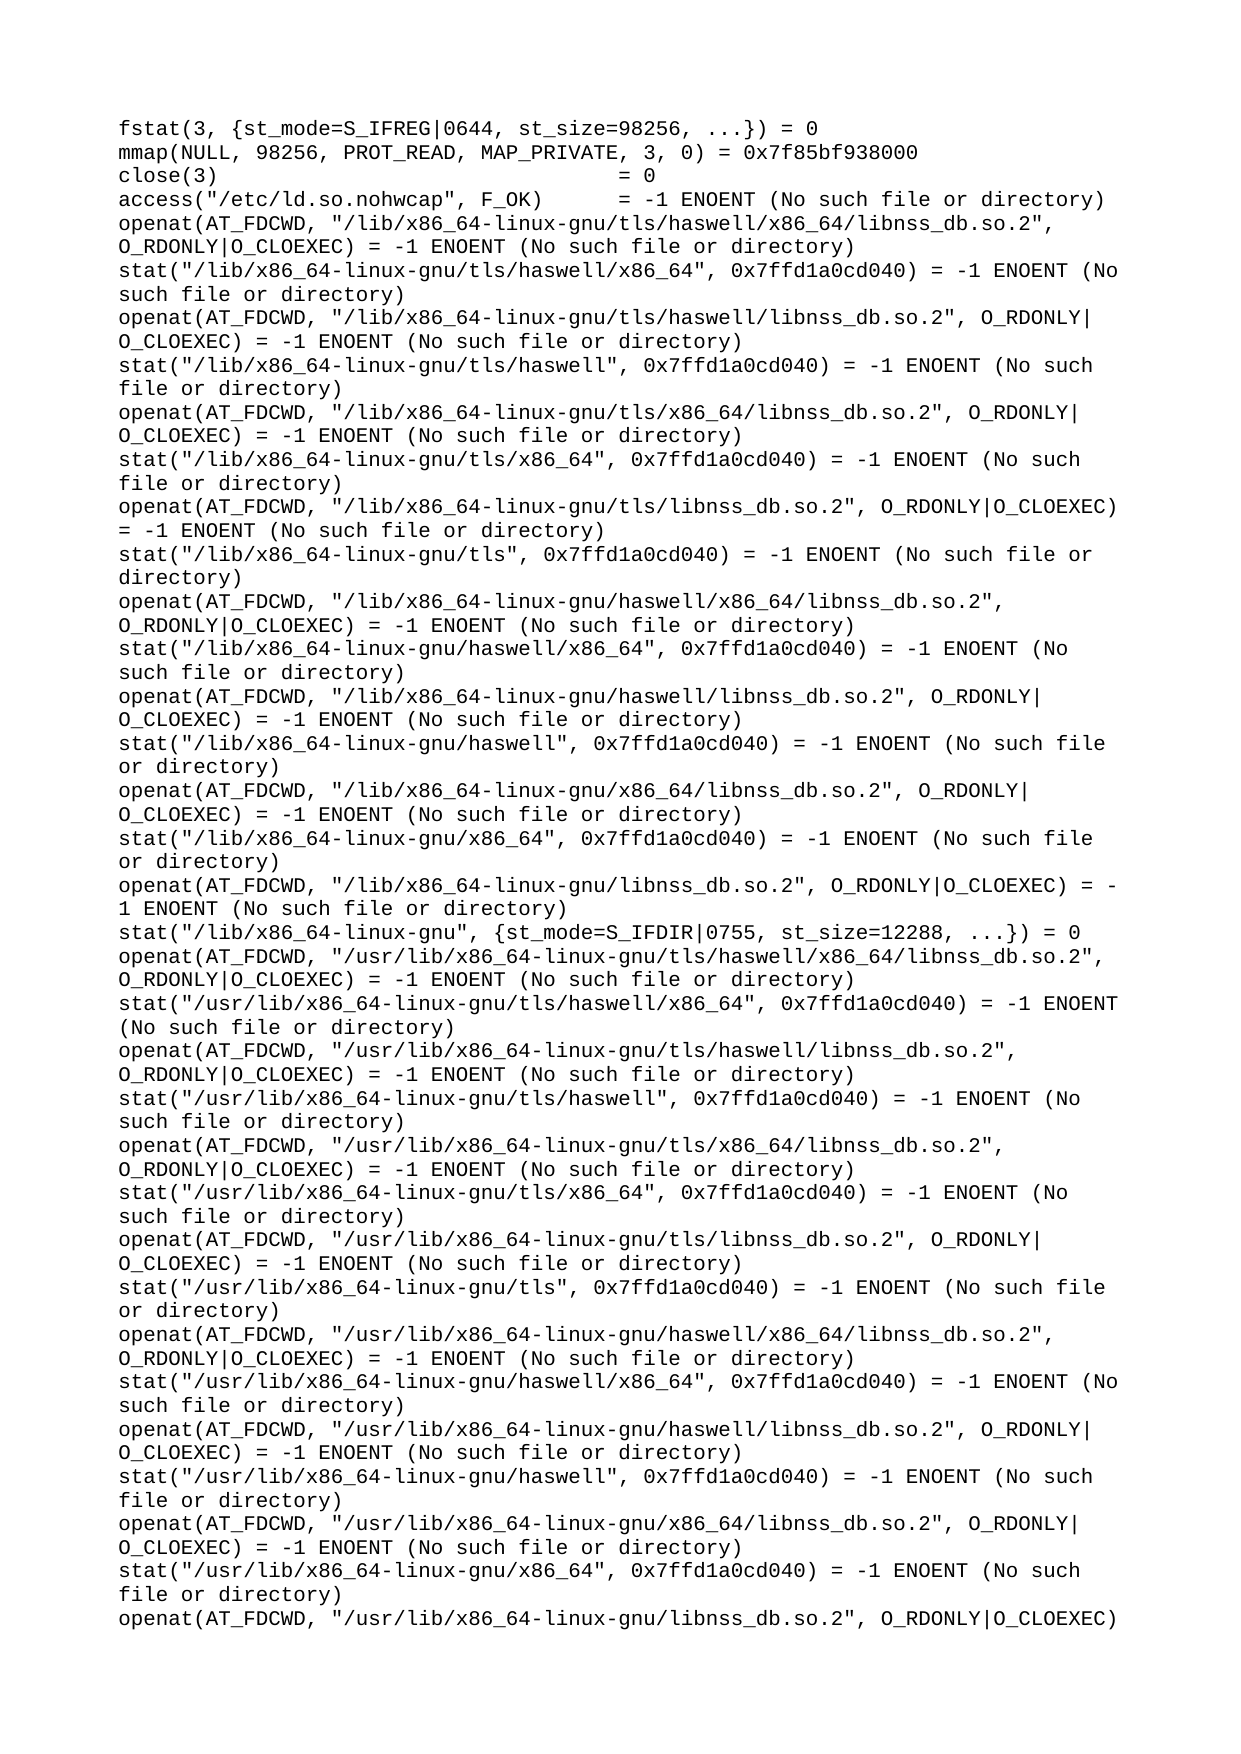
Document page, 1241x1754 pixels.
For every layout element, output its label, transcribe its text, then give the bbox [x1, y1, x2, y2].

text openat(AT_FDCWD, "/usr/lib/x86_64-linux-gnu/haswell/x86_64/libnss_db.so.2", O_RDONLY|O_CLOEXEC) = -1 ENOENT (No such file or directory) [118, 1324, 1122, 1371]
text stat("/lib/x86_64-linux-gnu", {st_mode=S_IFDIR|0755, st_size=12288, ...}) = 0 [118, 922, 1122, 946]
text openat(AT_FDCWD, "/usr/lib/x86_64-linux-gnu/haswell/libnss_db.so.2", O_RDONLY|O_CLOEXEC) = -1 ENOENT (No such file or directory) [118, 1419, 1122, 1466]
text openat(AT_FDCWD, "/lib/x86_64-linux-gnu/tls/libnss_db.so.2", O_RDONLY|O_CLOEXEC) = -1 ENOENT (No such file or directory) [118, 496, 1122, 544]
text openat(AT_FDCWD, "/usr/lib/x86_64-linux-gnu/tls/x86_64/libnss_db.so.2", O_RDONLY|O_CLOEXEC) = -1 ENOENT (No such file or directory) [118, 1135, 1122, 1182]
text openat(AT_FDCWD, "/lib/x86_64-linux-gnu/tls/haswell/x86_64/libnss_db.so.2", O_RDONLY|O_CLOEXEC) = -1 ENOENT (No such file or directory) [118, 213, 1122, 260]
text openat(AT_FDCWD, "/lib/x86_64-linux-gnu/libnss_db.so.2", O_RDONLY|O_CLOEXEC) = -1 ENOENT (No such file or directory) [118, 875, 1122, 922]
text stat("/usr/lib/x86_64-linux-gnu/tls/haswell", 0x7ffd1a0cd040) = -1 ENOENT (No such file or directory) [118, 1088, 1122, 1135]
text openat(AT_FDCWD, "/usr/lib/x86_64-linux-gnu/tls/haswell/x86_64/libnss_db.so.2", O_RDONLY|O_CLOEXEC) = -1 ENOENT (No such file or directory) [118, 946, 1122, 993]
text openat(AT_FDCWD, "/usr/lib/x86_64-linux-gnu/x86_64/libnss_db.so.2", O_RDONLY|O_CLOEXEC) = -1 ENOENT (No such file or directory) [118, 1513, 1122, 1561]
text openat(AT_FDCWD, "/usr/lib/x86_64-linux-gnu/tls/haswell/libnss_db.so.2", O_RDONLY|O_CLOEXEC) = -1 ENOENT (No such file or directory) [118, 1040, 1122, 1088]
text openat(AT_FDCWD, "/lib/x86_64-linux-gnu/tls/x86_64/libnss_db.so.2", O_RDONLY|O_CLOEXEC) = -1 ENOENT (No such file or directory) [118, 402, 1122, 449]
text openat(AT_FDCWD, "/usr/lib/x86_64-linux-gnu/libnss_db.so.2", O_RDONLY|O_CLOEXEC) [118, 1608, 1122, 1631]
text stat("/usr/lib/x86_64-linux-gnu/haswell", 0x7ffd1a0cd040) = -1 ENOENT (No such file or directory) [118, 1466, 1122, 1513]
text stat("/lib/x86_64-linux-gnu/tls", 0x7ffd1a0cd040) = -1 ENOENT (No such file or directory) [118, 544, 1122, 591]
text stat("/lib/x86_64-linux-gnu/x86_64", 0x7ffd1a0cd040) = -1 ENOENT (No such file or directory) [118, 827, 1122, 875]
text stat("/usr/lib/x86_64-linux-gnu/tls/x86_64", 0x7ffd1a0cd040) = -1 ENOENT (No such file or directory) [118, 1182, 1122, 1229]
text openat(AT_FDCWD, "/lib/x86_64-linux-gnu/tls/haswell/libnss_db.so.2", O_RDONLY|O_CLOEXEC) = -1 ENOENT (No such file or directory) [118, 307, 1122, 354]
text mmap(NULL, 98256, PROT_READ, MAP_PRIVATE, 3, 0) = 0x7f85bf938000 [118, 142, 1122, 165]
text stat("/usr/lib/x86_64-linux-gnu/tls", 0x7ffd1a0cd040) = -1 ENOENT (No such file or directory) [118, 1277, 1122, 1324]
text stat("/lib/x86_64-linux-gnu/haswell", 0x7ffd1a0cd040) = -1 ENOENT (No such file or directory) [118, 733, 1122, 780]
text stat("/usr/lib/x86_64-linux-gnu/x86_64", 0x7ffd1a0cd040) = -1 ENOENT (No such file or directory) [118, 1561, 1122, 1608]
text openat(AT_FDCWD, "/lib/x86_64-linux-gnu/haswell/x86_64/libnss_db.so.2", O_RDONLY|O_CLOEXEC) = -1 ENOENT (No such file or directory) [118, 591, 1122, 638]
text stat("/lib/x86_64-linux-gnu/haswell/x86_64", 0x7ffd1a0cd040) = -1 ENOENT (No such file or directory) [118, 638, 1122, 686]
text stat("/lib/x86_64-linux-gnu/tls/haswell/x86_64", 0x7ffd1a0cd040) = -1 ENOENT (No such file or directory) [118, 260, 1122, 307]
text access("/etc/ld.so.nohwcap", F_OK) = -1 ENOENT (No such file or directory) [118, 189, 1122, 213]
text openat(AT_FDCWD, "/lib/x86_64-linux-gnu/haswell/libnss_db.so.2", O_RDONLY|O_CLOEXEC) = -1 ENOENT (No such file or directory) [118, 686, 1122, 733]
text stat("/usr/lib/x86_64-linux-gnu/haswell/x86_64", 0x7ffd1a0cd040) = -1 ENOENT (No such file or directory) [118, 1371, 1122, 1419]
text stat("/lib/x86_64-linux-gnu/tls/x86_64", 0x7ffd1a0cd040) = -1 ENOENT (No such file or directory) [118, 449, 1122, 496]
text openat(AT_FDCWD, "/lib/x86_64-linux-gnu/x86_64/libnss_db.so.2", O_RDONLY|O_CLOEXEC) = -1 ENOENT (No such file or directory) [118, 780, 1122, 827]
text stat("/lib/x86_64-linux-gnu/tls/haswell", 0x7ffd1a0cd040) = -1 ENOENT (No such file or directory) [118, 354, 1122, 402]
text close(3) = 0 [118, 165, 1122, 189]
text fstat(3, {st_mode=S_IFREG|0644, st_size=98256, ...}) = 0 [118, 118, 1122, 142]
text openat(AT_FDCWD, "/usr/lib/x86_64-linux-gnu/tls/libnss_db.so.2", O_RDONLY|O_CLOEXEC) = -1 ENOENT (No such file or directory) [118, 1229, 1122, 1277]
text stat("/usr/lib/x86_64-linux-gnu/tls/haswell/x86_64", 0x7ffd1a0cd040) = -1 ENOENT (No such file or directory) [118, 993, 1122, 1040]
